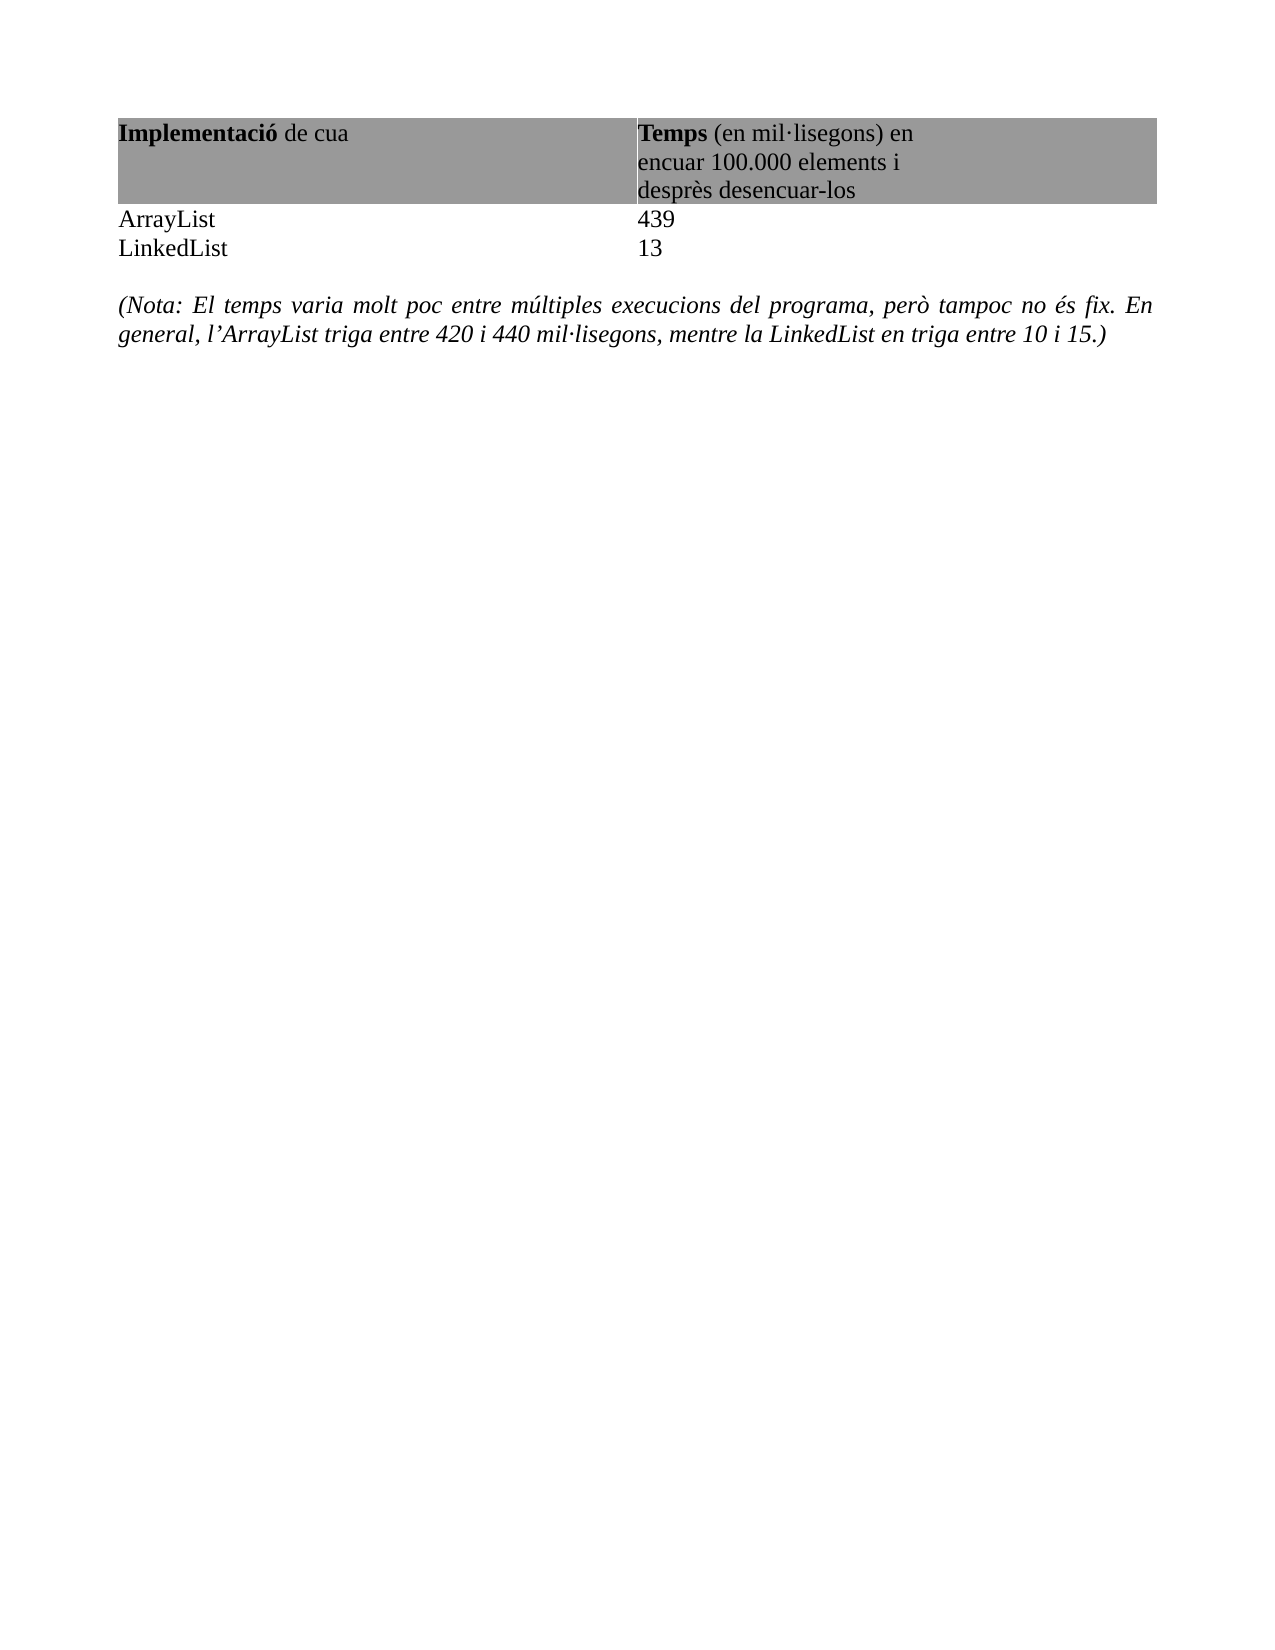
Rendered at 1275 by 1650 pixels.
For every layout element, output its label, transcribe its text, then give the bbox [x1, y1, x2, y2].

table_cell LinkedList [118, 233, 637, 262]
table_cell 439 [638, 204, 1157, 233]
table_cell ArrayList [118, 204, 637, 233]
table_header Temps (en mil·lisegons) en encuar 100.000 elements i desprès desencuar-los [638, 118, 1157, 204]
table_cell 13 [638, 233, 1157, 262]
text (Nota: El temps varia molt poc entre múltiples execucions del programa, però tampoc no és fix. En general, l’ArrayList triga entre 420 i 440 mil·lisegons, mentre la LinkedList en triga entre 10 i 15.) [118, 291, 1157, 348]
table_header Implementació de cua [118, 118, 637, 204]
